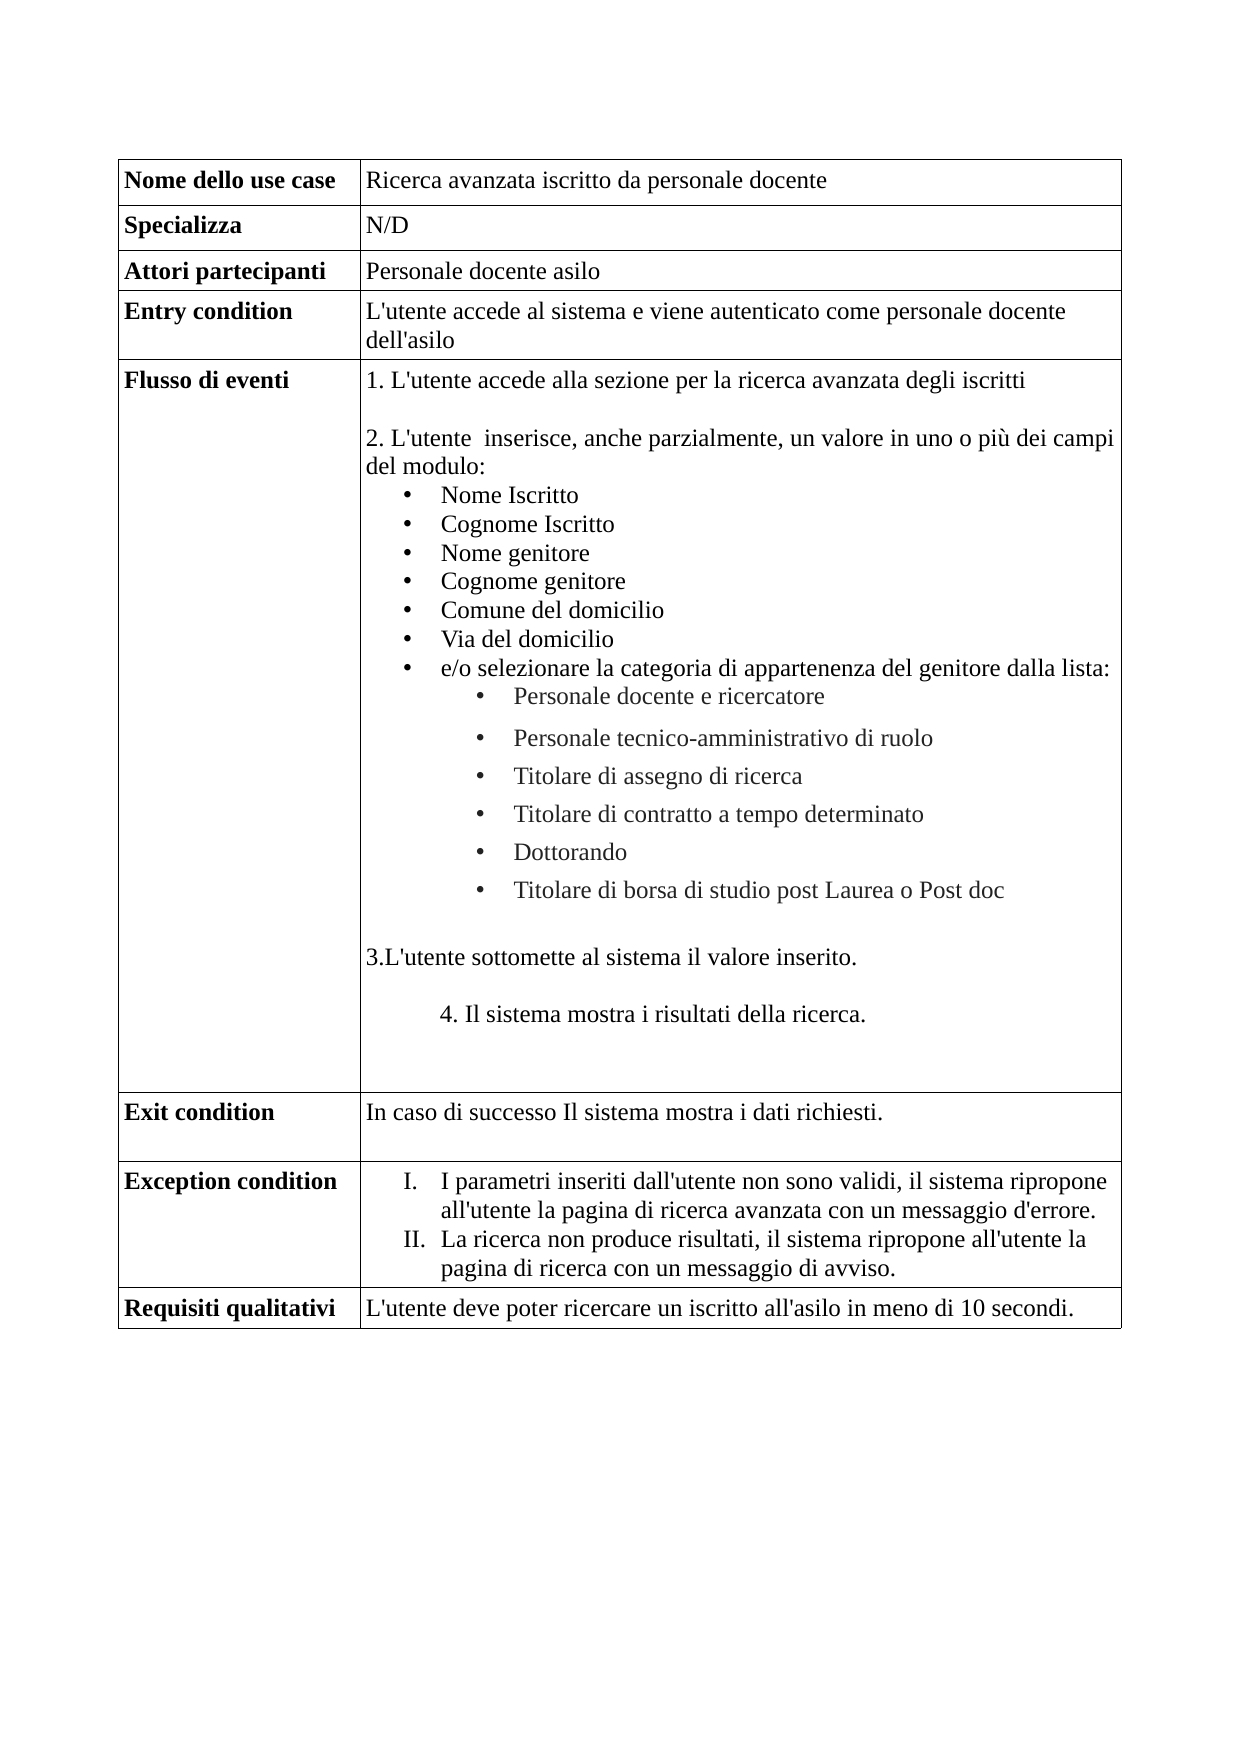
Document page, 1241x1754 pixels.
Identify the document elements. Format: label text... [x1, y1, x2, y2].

table_cell Flusso di eventi [119, 360, 360, 1092]
table_cell 1. L'utente accede alla sezione per la ricerca avanzata degli iscritti 2. L'utente inserisce, anche parzialmente, un valore in uno o più dei campi del modulo: Nome Iscritto Cognome Iscritto Nome genitore Cognome genitore Comune del domicilio Via del domicilio e/o selezionare la categoria di appartenenza del genitore dalla lista: Personale docente e ricercatore Personale tecnico-amministrativo di ruolo Titolare di assegno di ricerca Titolare di contratto a tempo determinato Dottorando Titolare di borsa di studio post Laurea o Post doc 3.L'utente sottomette al sistema il valore inserito. 4. Il sistema mostra i risultati della ricerca. [361, 360, 1121, 1092]
table_header Nome dello use case [119, 160, 360, 205]
table_cell L'utente accede al sistema e viene autenticato come personale docente dell'asilo [361, 291, 1121, 359]
table_cell N/D [361, 206, 1121, 250]
table_cell I parametri inseriti dall'utente non sono validi, il sistema ripropone all'utente la pagina di ricerca avanzata con un messaggio d'errore. La ricerca non produce risultati, il sistema ripropone all'utente la pagina di ricerca con un messaggio di avviso. [361, 1162, 1121, 1287]
table_cell Exception condition [119, 1162, 360, 1287]
table_cell Attori partecipanti [119, 251, 360, 290]
table_header Ricerca avanzata iscritto da personale docente [361, 160, 1121, 205]
table_cell L'utente deve poter ricercare un iscritto all'asilo in meno di 10 secondi. [361, 1288, 1121, 1327]
table_cell Requisiti qualitativi [119, 1288, 360, 1327]
table_cell Personale docente asilo [361, 251, 1121, 290]
table_cell Exit condition [119, 1093, 360, 1161]
table_cell Specializza [119, 206, 360, 250]
table_cell In caso di successo Il sistema mostra i dati richiesti. [361, 1093, 1121, 1161]
table_cell Entry condition [119, 291, 360, 359]
